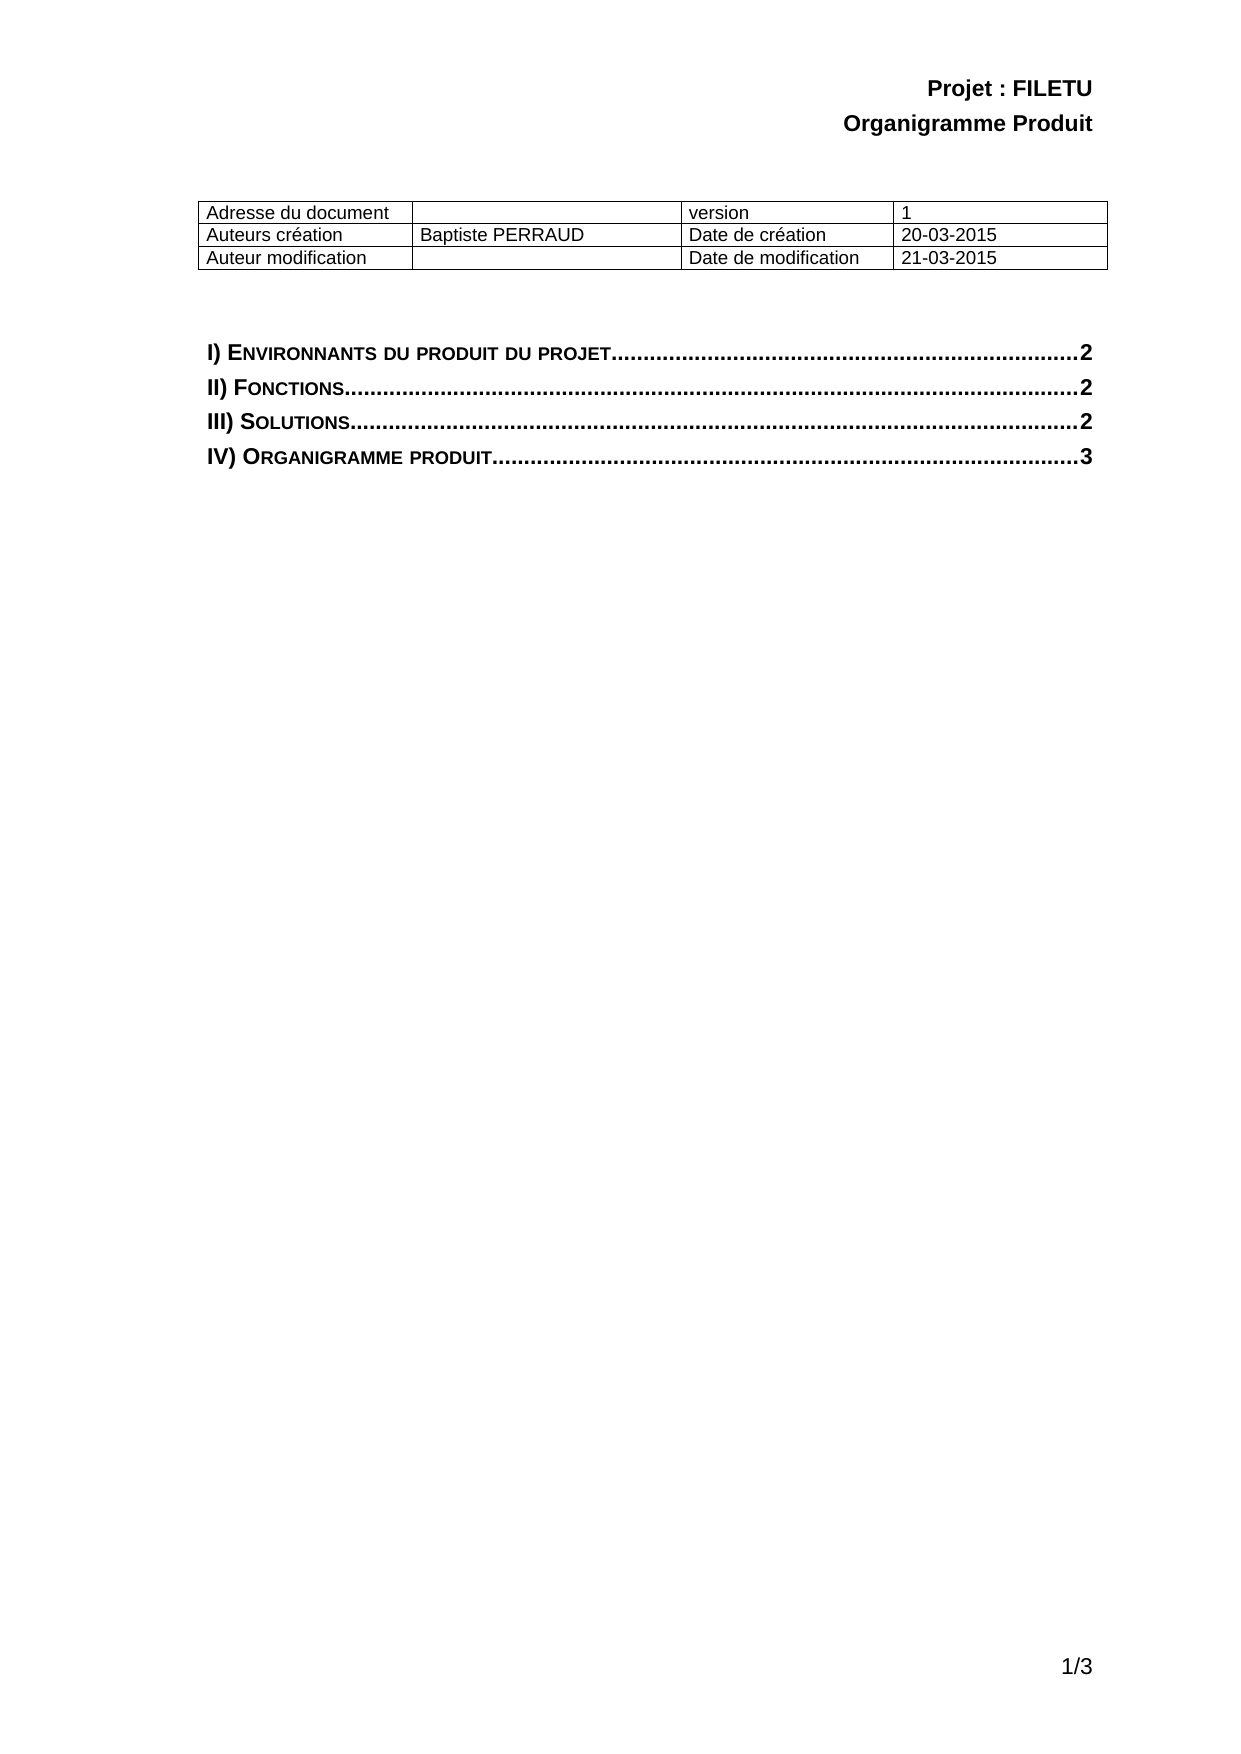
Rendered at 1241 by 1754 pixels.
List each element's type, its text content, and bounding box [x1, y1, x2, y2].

subtitle IV) Organigramme produit 3 [207, 443, 1092, 469]
table_cell Date de création [682, 224, 893, 246]
table_header 1 [894, 202, 1107, 223]
table_cell Baptiste PERRAUD [413, 224, 681, 246]
table_cell Auteurs création [199, 224, 412, 246]
table_cell 20-03-2015 [894, 224, 1107, 246]
subtitle III) Solutions 2 [207, 408, 1092, 434]
subtitle I) Environnants du produit du projet 2 [207, 339, 1092, 365]
subtitle II) Fonctions 2 [207, 373, 1092, 400]
table_header version [682, 202, 893, 223]
table_cell [413, 247, 681, 268]
table_cell 21-03-2015 [894, 247, 1107, 268]
table_header [413, 202, 681, 223]
table_header Adresse du document [199, 202, 412, 223]
table_cell Auteur modification [199, 247, 412, 268]
table_cell Date de modification [682, 247, 893, 268]
